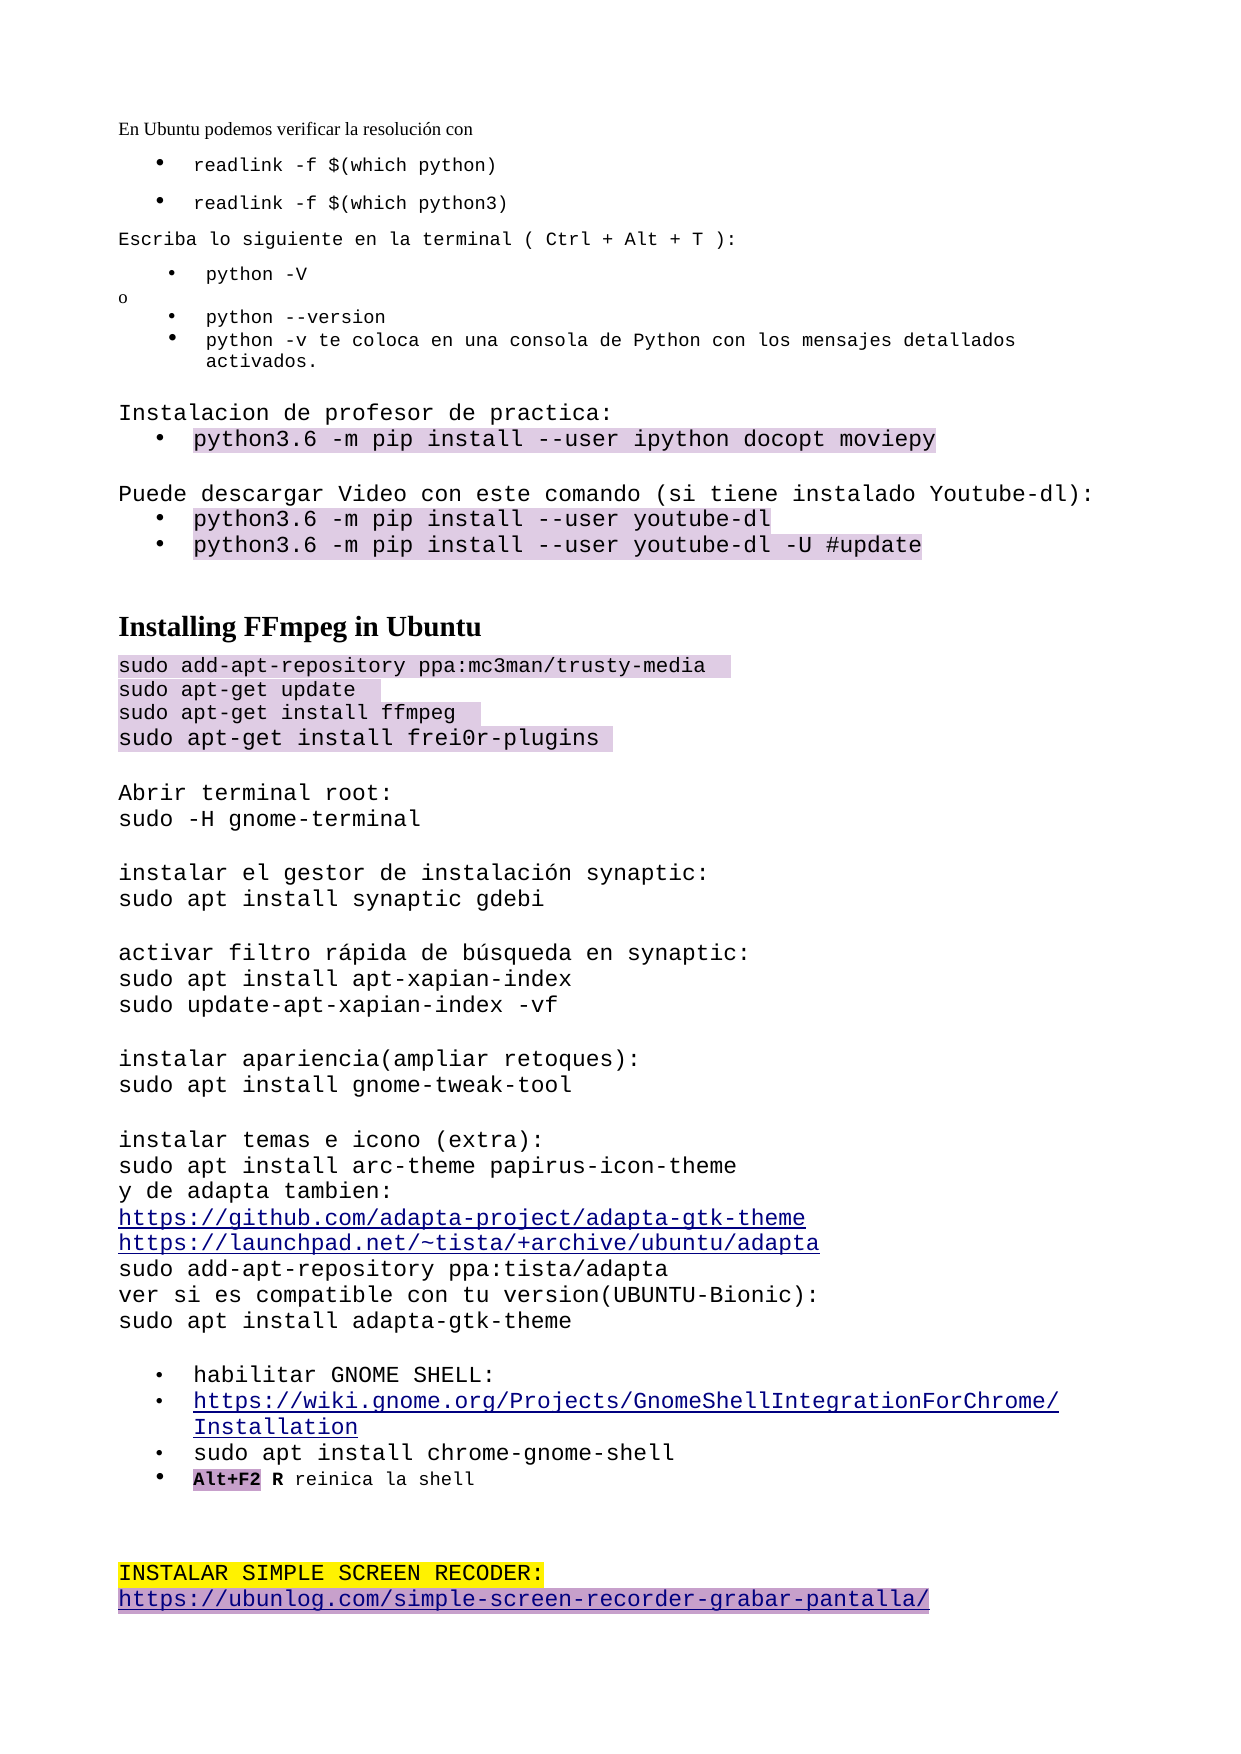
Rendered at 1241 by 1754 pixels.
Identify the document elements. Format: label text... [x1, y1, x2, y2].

list python -V [168, 265, 1122, 286]
text sudo apt-get install frei0r-plugins [118, 726, 1122, 752]
list readlink -f $(which python) [156, 154, 1122, 177]
text sudo apt-get update [118, 678, 1122, 702]
text instalar temas e icono (extra): [118, 1128, 1122, 1154]
list python3.6 -m pip install --user youtube-dl -U #update [156, 534, 1122, 560]
text activar filtro rápida de búsqueda en synaptic: [118, 942, 1122, 968]
text y de adapta tambien: [118, 1180, 1122, 1206]
list python -v te coloca en una consola de Python con los mensajes detallados activados. [168, 329, 1122, 373]
text Puede descargar Video con este comando (si tiene instalado Youtube-dl): [118, 482, 1122, 508]
text instalar apariencia(ampliar retoques): [118, 1048, 1122, 1074]
text sudo -H gnome-terminal [118, 807, 1122, 833]
text INSTALAR SIMPLE SCREEN RECODER: [118, 1562, 1122, 1588]
list habilitar GNOME SHELL: [156, 1364, 1122, 1390]
text sudo add-apt-repository ppa:tista/adapta [118, 1258, 1122, 1284]
text En Ubuntu podemos verificar la resolución con [118, 118, 1122, 140]
text Instalacion de profesor de practica: [118, 402, 1122, 428]
text sudo add-apt-repository ppa:mc3man/trusty-media [118, 655, 1122, 678]
text sudo update-apt-xapian-index -vf [118, 993, 1122, 1019]
text Abrir terminal root: [118, 781, 1122, 807]
text sudo apt-get install ffmpeg [118, 702, 1122, 726]
list python --version [168, 308, 1122, 329]
text instalar el gestor de instalación synaptic: [118, 861, 1122, 887]
text Escriba lo siguiente en la terminal ( Ctrl + Alt + T ): [118, 229, 1122, 251]
text sudo apt install gnome-tweak-tool [118, 1074, 1122, 1100]
list readlink -f $(which python3) [156, 192, 1122, 215]
text sudo apt install synaptic gdebi [118, 887, 1122, 913]
text https://ubunlog.com/simple-screen-recorder-grabar-pantalla/ [118, 1588, 1122, 1614]
text sudo apt install adapta-gtk-theme [118, 1309, 1122, 1336]
list python3.6 -m pip install --user ipython docopt moviepy [156, 428, 1122, 453]
list sudo apt install chrome-gnome-shell [156, 1442, 1122, 1468]
subtitle Installing FFmpeg in Ubuntu [118, 609, 1122, 642]
list Alt+F2 R reinica la shell [156, 1468, 1122, 1491]
text https://launchpad.net/~tista/+archive/ubuntu/adapta [118, 1232, 1122, 1258]
text ver si es compatible con tu version(UBUNTU-Bionic): [118, 1284, 1122, 1309]
text sudo apt install arc-theme papirus-icon-theme [118, 1154, 1122, 1180]
text sudo apt install apt-xapian-index [118, 968, 1122, 993]
list python3.6 -m pip install --user youtube-dl [156, 508, 1122, 534]
text https://github.com/adapta-project/adapta-gtk-theme [118, 1206, 1122, 1232]
text o [118, 286, 1122, 308]
list https://wiki.gnome.org/Projects/GnomeShellIntegrationForChrome/Installation [156, 1390, 1122, 1442]
